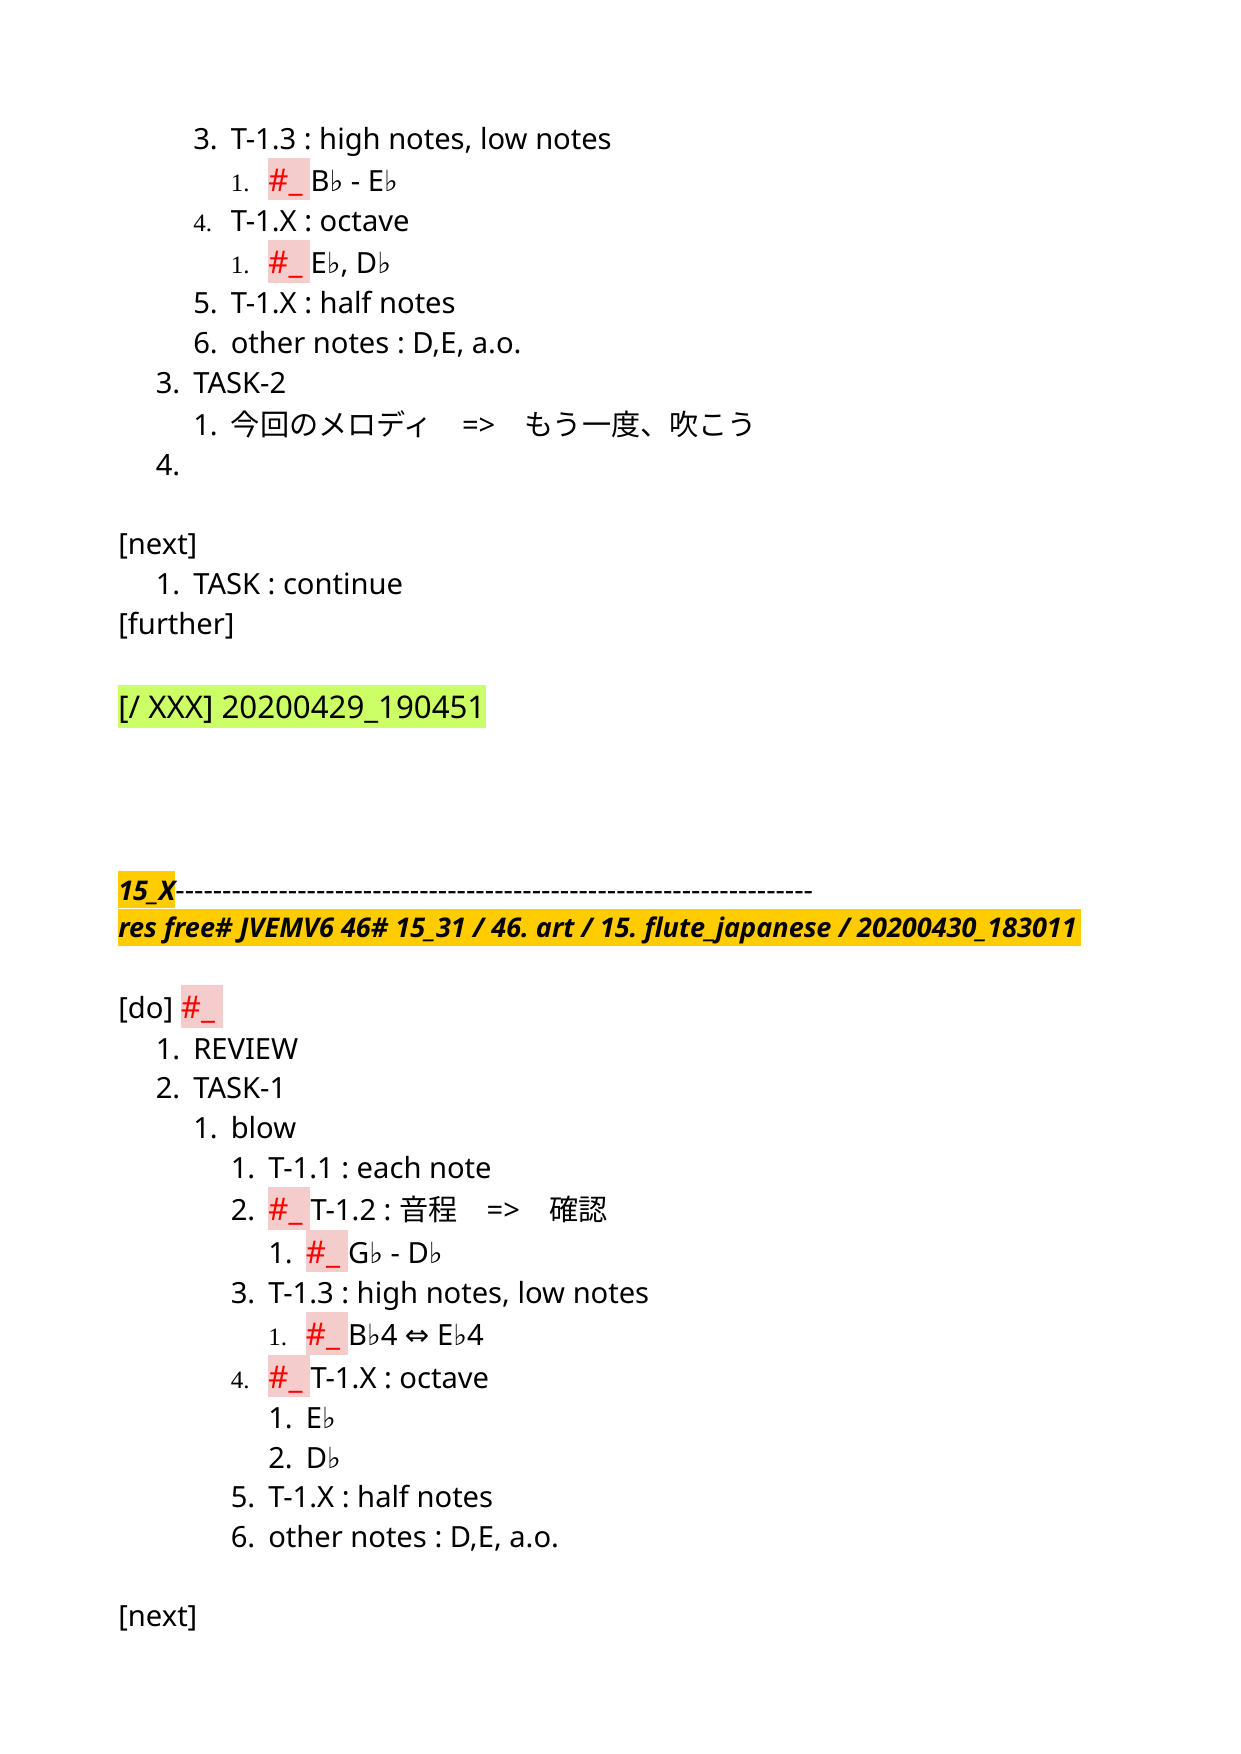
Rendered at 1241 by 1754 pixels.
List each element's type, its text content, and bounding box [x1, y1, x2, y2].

text [next] [118, 1596, 1122, 1635]
list blow [193, 1107, 1122, 1147]
list #_ E♭, D♭ [231, 240, 1122, 283]
list REVIEW [156, 1028, 1122, 1068]
list #_ B♭4 ⇔ E♭4 [268, 1312, 1122, 1355]
text [next] [118, 523, 1122, 563]
list #_ B♭ - E♭ [231, 158, 1122, 200]
list #_ G♭ - D♭ [268, 1230, 1122, 1272]
list other notes : D,E, a.o. [193, 322, 1122, 362]
list T-1.X : half notes [231, 1477, 1122, 1516]
list TASK-1 [156, 1068, 1122, 1107]
list 今回のメロディ => もう一度、吹こう [193, 402, 1122, 444]
list D♭ [268, 1437, 1122, 1477]
list T-1.X : half notes [193, 283, 1122, 322]
list TASK : continue [156, 563, 1122, 603]
list TASK-2 [156, 362, 1122, 402]
list T-1.3 : high notes, low notes [231, 1272, 1122, 1312]
list other notes : D,E, a.o. [231, 1516, 1122, 1556]
list T-1.1 : each note [231, 1147, 1122, 1187]
list E♭ [268, 1397, 1122, 1437]
list T-1.3 : high notes, low notes [193, 118, 1122, 158]
text res free# JVEMV6 46# 15_31 / 46. art / 15. flute_japanese / 20200430_183011 [118, 909, 1122, 946]
list #_ T-1.X : octave [231, 1355, 1122, 1397]
text [/ XXX] 20200429_190451 [118, 643, 1122, 728]
list T-1.X : octave [193, 200, 1122, 240]
list #_ T-1.2 : 音程 => 確認 [231, 1187, 1122, 1230]
text [further] [118, 603, 1122, 643]
text 15_X-------------------------------------------------------------------- [118, 869, 1122, 909]
text [do] #_ [118, 985, 1122, 1028]
